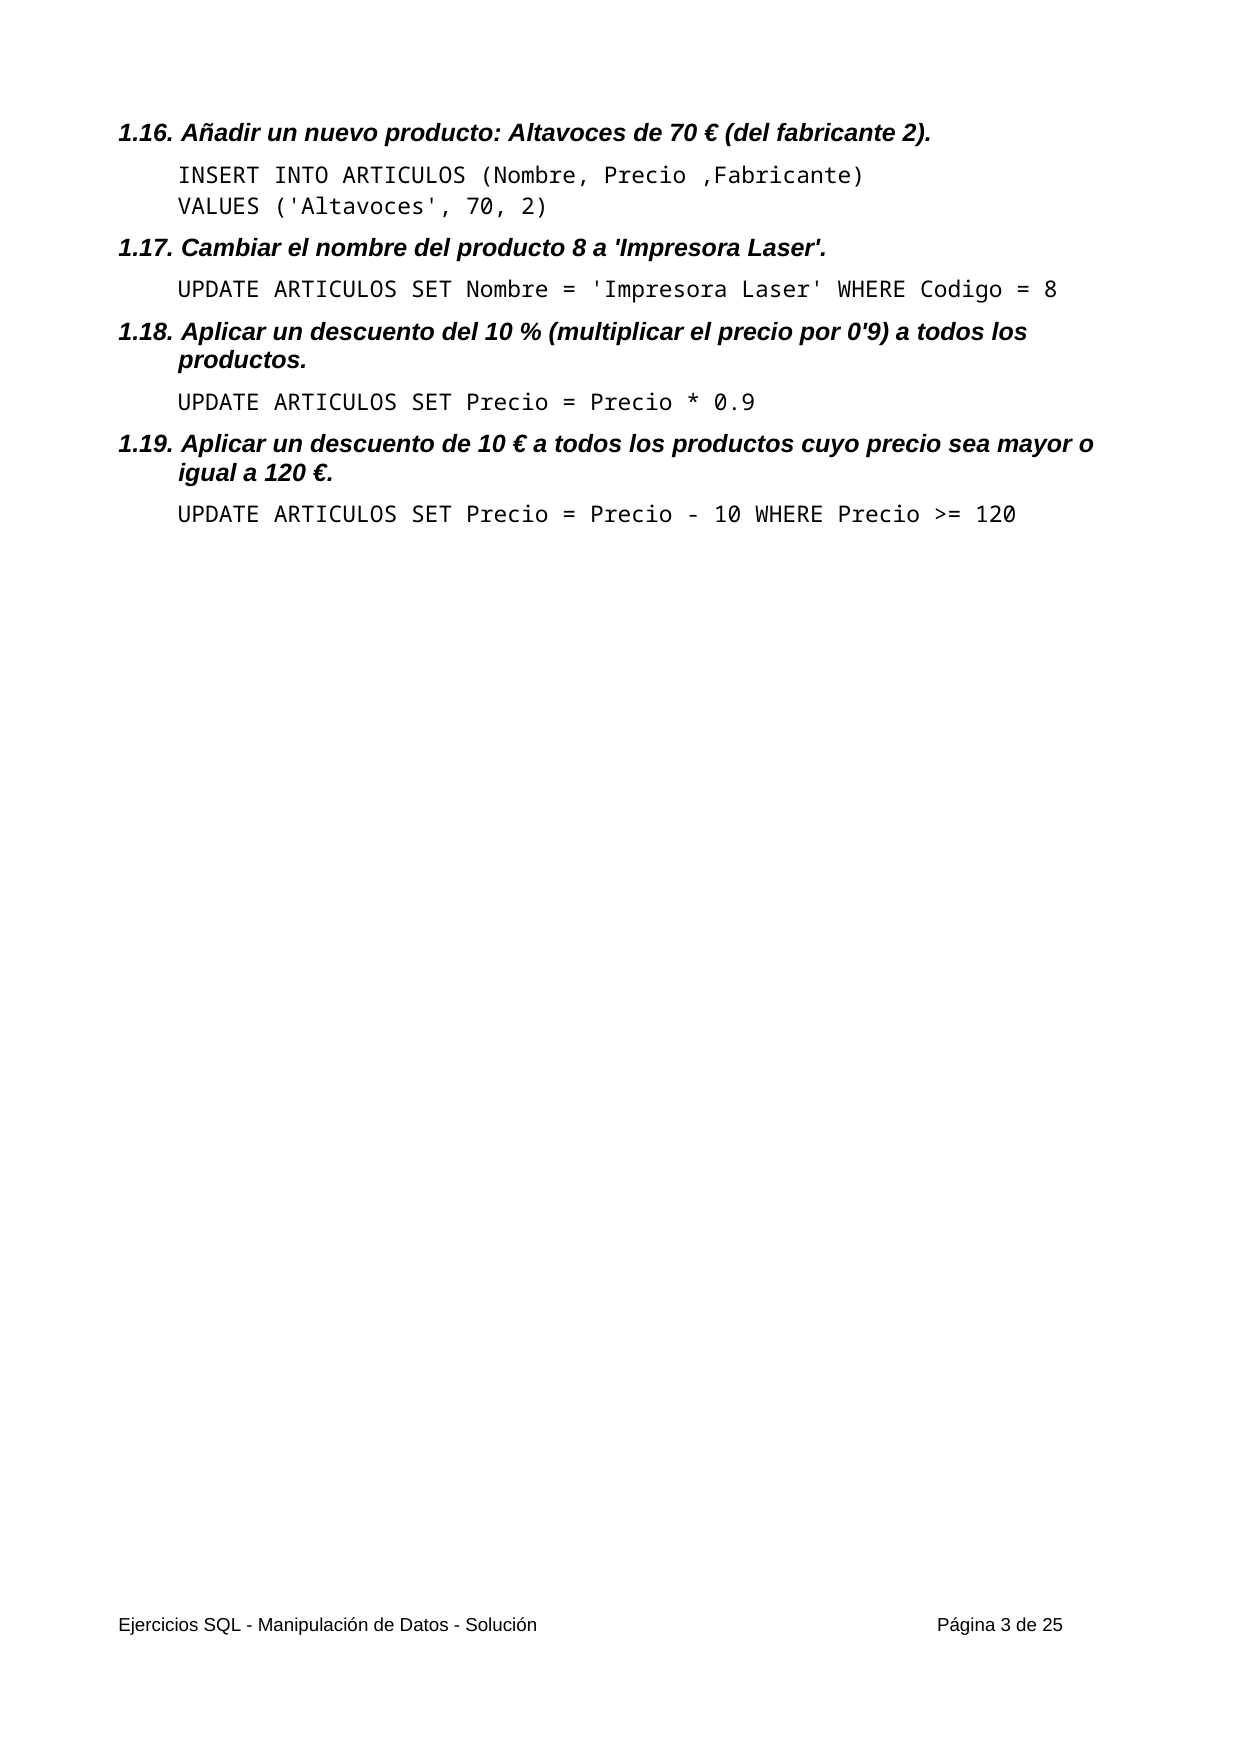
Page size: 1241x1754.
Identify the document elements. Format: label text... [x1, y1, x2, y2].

subtitle Cambiar el nombre del producto 8 a 'Impresora Laser'. [118, 233, 1122, 262]
text UPDATE ARTICULOS SET Precio = Precio * 0.9 [177, 386, 1122, 417]
text UPDATE ARTICULOS SET Precio = Precio - 10 WHERE Precio >= 120 [177, 498, 1122, 529]
text UPDATE ARTICULOS SET Nombre = 'Impresora Laser' WHERE Codigo = 8 [177, 273, 1122, 305]
text INSERT INTO ARTICULOS (Nombre, Precio ,Fabricante) [177, 159, 1122, 190]
subtitle Aplicar un descuento de 10 € a todos los productos cuyo precio sea mayor o igual a 120 €. [118, 429, 1122, 486]
text VALUES ('Altavoces', 70, 2) [177, 190, 1122, 221]
subtitle Añadir un nuevo producto: Altavoces de 70 € (del fabricante 2). [118, 118, 1122, 147]
subtitle Aplicar un descuento del 10 % (multiplicar el precio por 0'9) a todos los productos. [118, 316, 1122, 374]
